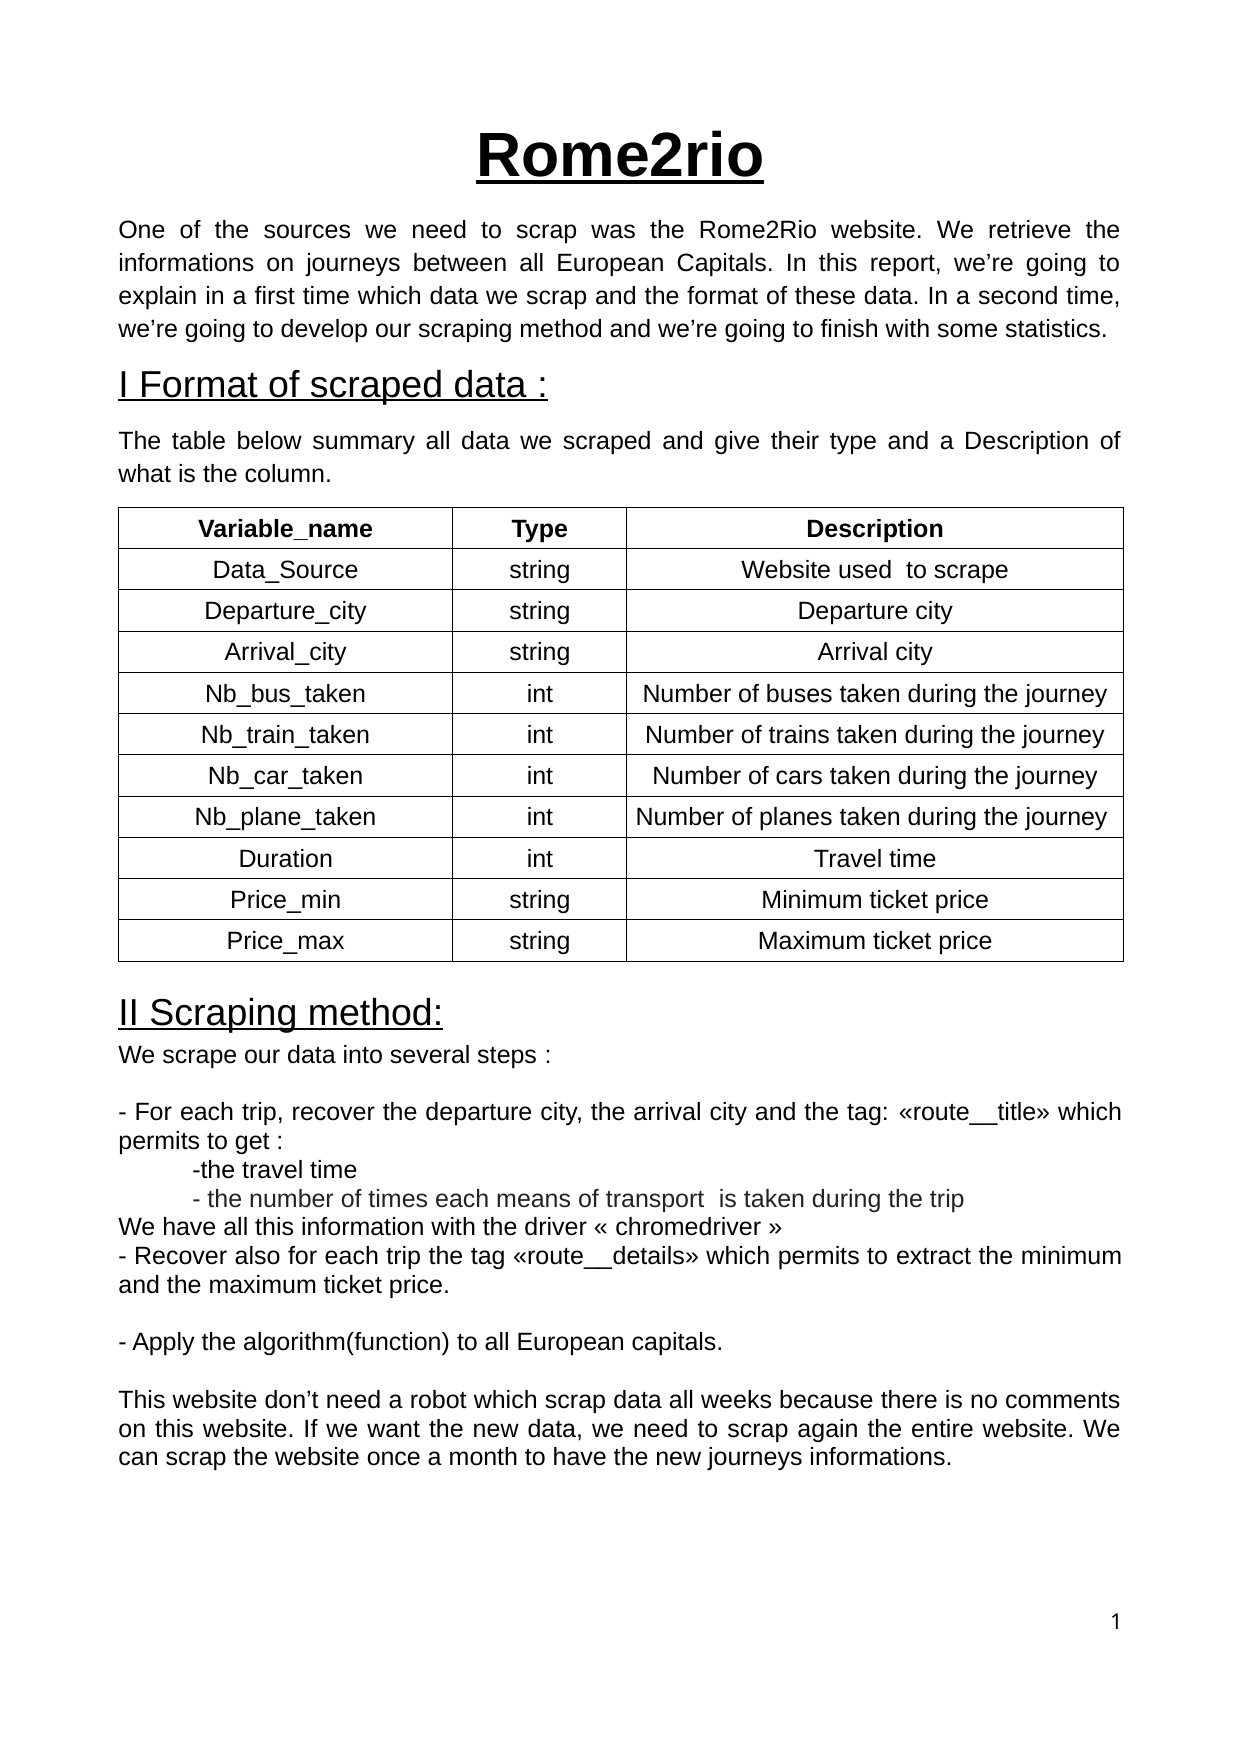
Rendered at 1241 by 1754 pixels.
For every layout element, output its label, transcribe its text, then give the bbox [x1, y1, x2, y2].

text - Apply the algorithm(function) to all European capitals. [118, 1327, 1122, 1356]
table_cell Nb_plane_taken [119, 797, 452, 837]
table_cell int [453, 838, 626, 878]
table_cell Price_min [119, 879, 452, 919]
table_cell Number of trains taken during the journey [627, 714, 1123, 754]
table_cell Website used to scrape [627, 549, 1123, 589]
table_cell Arrival city [627, 632, 1123, 672]
table_cell Departure city [627, 590, 1123, 631]
text I Format of scraped data : [118, 362, 1122, 405]
table_cell Departure_city [119, 590, 452, 631]
table_cell Number of cars taken during the journey [627, 755, 1123, 796]
table_cell string [453, 920, 626, 961]
table_cell Minimum ticket price [627, 879, 1123, 919]
text - the number of times each means of transport is taken during the trip [118, 1184, 1122, 1212]
text This website don’t need a robot which scrap data all weeks because there is no comments on this website. If we want the new data, we need to scrap again the entire website. We can scrap the website once a month to have the new journeys informations. [118, 1385, 1122, 1471]
table_cell int [453, 714, 626, 754]
table_header Variable_name [119, 508, 452, 548]
table_cell string [453, 632, 626, 672]
table_cell Price_max [119, 920, 452, 961]
text One of the sources we need to scrap was the Rome2Rio website. We retrieve the informations on journeys between all European Capitals. In this report, we’re going to explain in a first time which data we scrap and the format of these data. In a second time, we’re going to develop our scraping method and we’re going to finish with some statistics. [118, 215, 1122, 343]
table_cell Travel time [627, 838, 1123, 878]
table_cell int [453, 797, 626, 837]
text Rome2rio [118, 118, 1122, 190]
text We have all this information with the driver « chromedriver » [118, 1212, 1122, 1241]
table_cell Arrival_city [119, 632, 452, 672]
text We scrape our data into several steps : [118, 1040, 1122, 1069]
text -the travel time [118, 1155, 1122, 1184]
table_cell Data_Source [119, 549, 452, 589]
table_cell string [453, 879, 626, 919]
table_header Type [453, 508, 626, 548]
table_cell Number of buses taken during the journey [627, 673, 1123, 713]
text II Scraping method: [118, 990, 1122, 1033]
text - Recover also for each trip the tag «route__details» which permits to extract the minimum and the maximum ticket price. [118, 1241, 1122, 1299]
table_cell Duration [119, 838, 452, 878]
table_cell int [453, 755, 626, 796]
table_cell int [453, 673, 626, 713]
table_cell Nb_car_taken [119, 755, 452, 796]
text The table below summary all data we scraped and give their type and a Description of what is the column. [118, 426, 1122, 488]
table_cell string [453, 590, 626, 631]
table_cell string [453, 549, 626, 589]
table_header Description [627, 508, 1123, 548]
table_cell Nb_bus_taken [119, 673, 452, 713]
table_cell Nb_train_taken [119, 714, 452, 754]
text - For each trip, recover the departure city, the arrival city and the tag: «route__title» which permits to get : [118, 1097, 1122, 1155]
table_cell Maximum ticket price [627, 920, 1123, 961]
table_cell Number of planes taken during the journey [627, 797, 1123, 837]
